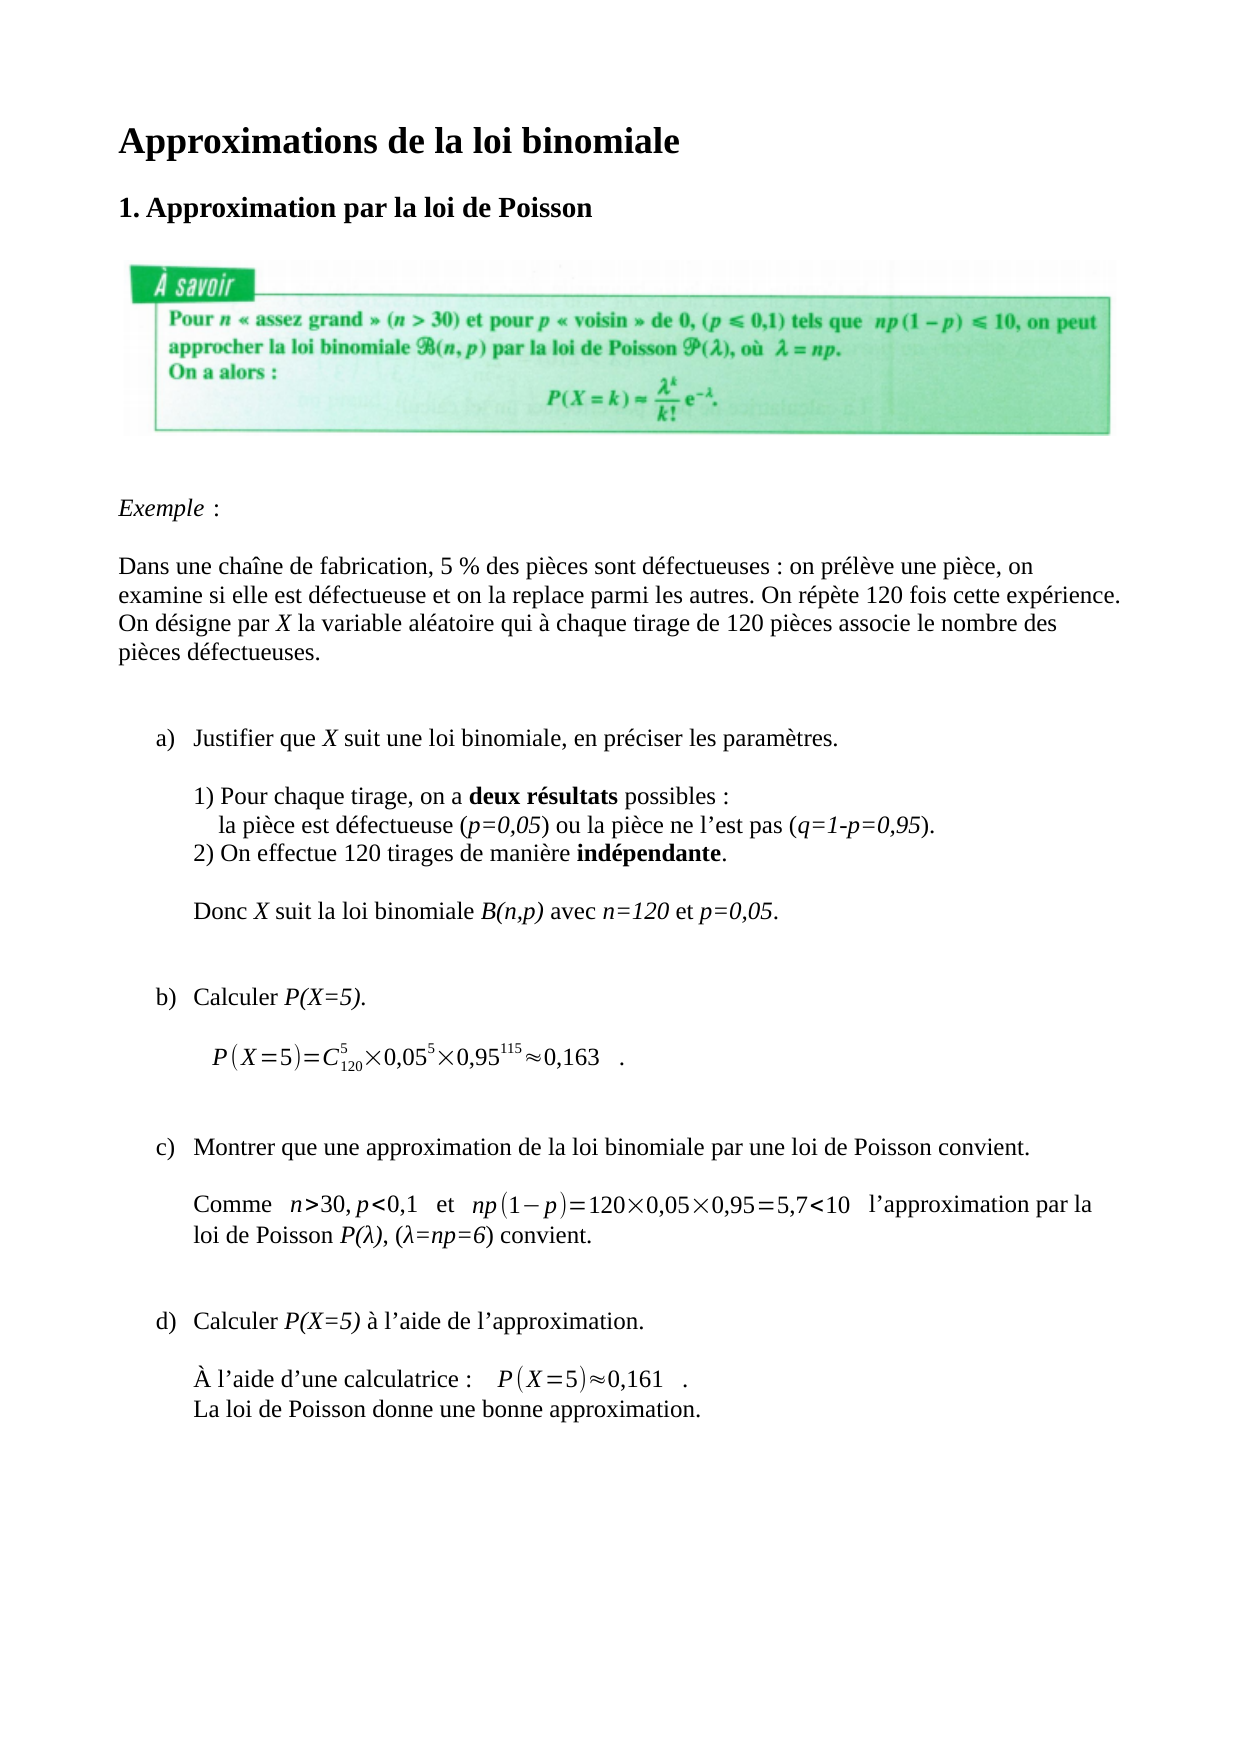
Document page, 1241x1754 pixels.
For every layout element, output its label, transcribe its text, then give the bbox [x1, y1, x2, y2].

list Calculer P(X=5). [156, 982, 1122, 1011]
list 1) Pour chaque tirage, on a deux résultats possibles : [156, 781, 1122, 810]
list À l’aide d’une calculatrice : . [156, 1364, 1122, 1394]
list Commeetl’approximation par la loi de Poisson P(λ), (λ=np=6) convient. [156, 1189, 1122, 1249]
list Montrer que une approximation de la loi binomiale par une loi de Poisson convient. [156, 1132, 1122, 1161]
list 2) On effectue 120 tirages de manière indépendante. [156, 838, 1122, 867]
list la pièce est défectueuse (p=0,05) ou la pièce ne l’est pas (q=1-p=0,95). [156, 810, 1122, 838]
text Exemple : [118, 493, 1122, 522]
text Approximations de la loi binomiale [118, 118, 1122, 161]
list La loi de Poisson donne une bonne approximation. [156, 1394, 1122, 1423]
text Dans une chaîne de fabrication, 5 % des pièces sont défectueuses : on prélève une pièce, on examine si elle est défectueuse et on la replace parmi les autres. On répète 120 fois cette expérience. On désigne par X la variable aléatoire qui à chaque tirage de 120 pièces associe le nombre des pièces défectueuses. [118, 551, 1122, 666]
list Justifier que X suit une loi binomiale, en préciser les paramètres. [156, 723, 1122, 752]
text 1. Approximation par la loi de Poisson [118, 190, 1122, 223]
list . [156, 1040, 1122, 1074]
picture [123, 260, 1117, 436]
list Calculer P(X=5) à l’aide de l’approximation. [156, 1306, 1122, 1335]
list Donc X suit la loi binomiale B(n,p) avec n=120 et p=0,05. [156, 896, 1122, 925]
